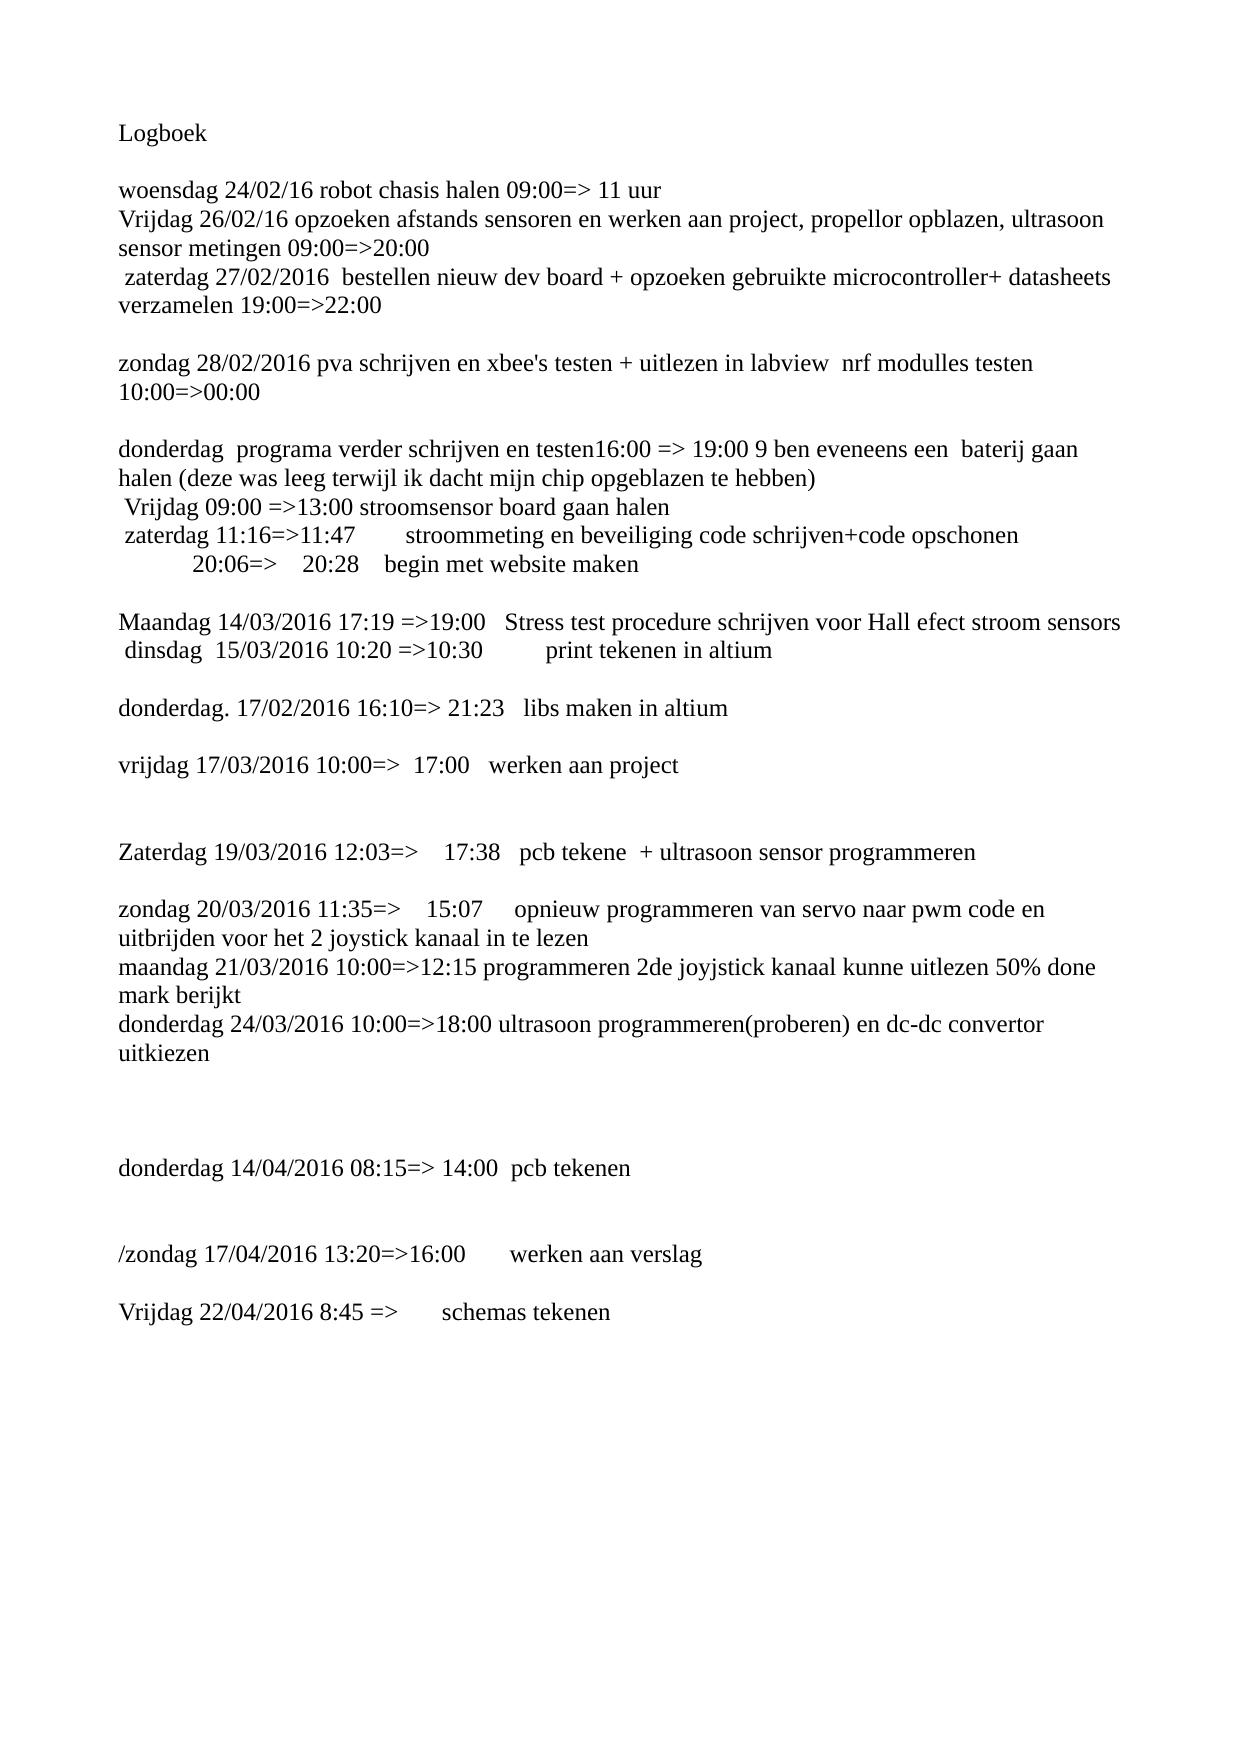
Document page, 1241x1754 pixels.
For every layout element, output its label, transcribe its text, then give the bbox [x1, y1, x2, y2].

text donderdag. 17/02/2016 16:10=> 21:23 libs maken in altium [118, 693, 1122, 722]
text Logboek [118, 118, 1122, 147]
text zaterdag 11:16=>11:47 stroommeting en beveiliging code schrijven+code opschonen [118, 521, 1122, 549]
text donderdag programa verder schrijven en testen16:00 => 19:00 9 ben eveneens een baterij gaan halen (deze was leeg terwijl ik dacht mijn chip opgeblazen te hebben) [118, 434, 1122, 492]
text Vrijdag 22/04/2016 8:45 => schemas tekenen [118, 1297, 1122, 1326]
text zaterdag 27/02/2016 bestellen nieuw dev board + opzoeken gebruikte microcontroller+ datasheets verzamelen 19:00=>22:00 [118, 262, 1122, 319]
text Vrijdag 26/02/16 opzoeken afstands sensoren en werken aan project, propellor opblazen, ultrasoon sensor metingen 09:00=>20:00 [118, 204, 1122, 262]
text donderdag 24/03/2016 10:00=>18:00 ultrasoon programmeren(proberen) en dc-dc convertor uitkiezen [118, 1009, 1122, 1067]
text woensdag 24/02/16 robot chasis halen 09:00=> 11 uur [118, 176, 1122, 204]
text Zaterdag 19/03/2016 12:03=> 17:38 pcb tekene + ultrasoon sensor programmeren [118, 837, 1122, 866]
text /zondag 17/04/2016 13:20=>16:00 werken aan verslag [118, 1239, 1122, 1268]
text donderdag 14/04/2016 08:15=> 14:00 pcb tekenen [118, 1153, 1122, 1182]
text vrijdag 17/03/2016 10:00=> 17:00 werken aan project [118, 751, 1122, 779]
text maandag 21/03/2016 10:00=>12:15 programmeren 2de joyjstick kanaal kunne uitlezen 50% done mark berijkt [118, 952, 1122, 1009]
text Vrijdag 09:00 =>13:00 stroomsensor board gaan halen [118, 492, 1122, 521]
text 20:06=> 20:28 begin met website maken [118, 549, 1122, 578]
text dinsdag 15/03/2016 10:20 =>10:30 print tekenen in altium [118, 636, 1122, 664]
text Maandag 14/03/2016 17:19 =>19:00 Stress test procedure schrijven voor Hall efect stroom sensors [118, 607, 1122, 636]
text zondag 20/03/2016 11:35=> 15:07 opnieuw programmeren van servo naar pwm code en uitbrijden voor het 2 joystick kanaal in te lezen [118, 894, 1122, 952]
text zondag 28/02/2016 pva schrijven en xbee's testen + uitlezen in labview nrf modulles testen 10:00=>00:00 [118, 348, 1122, 406]
